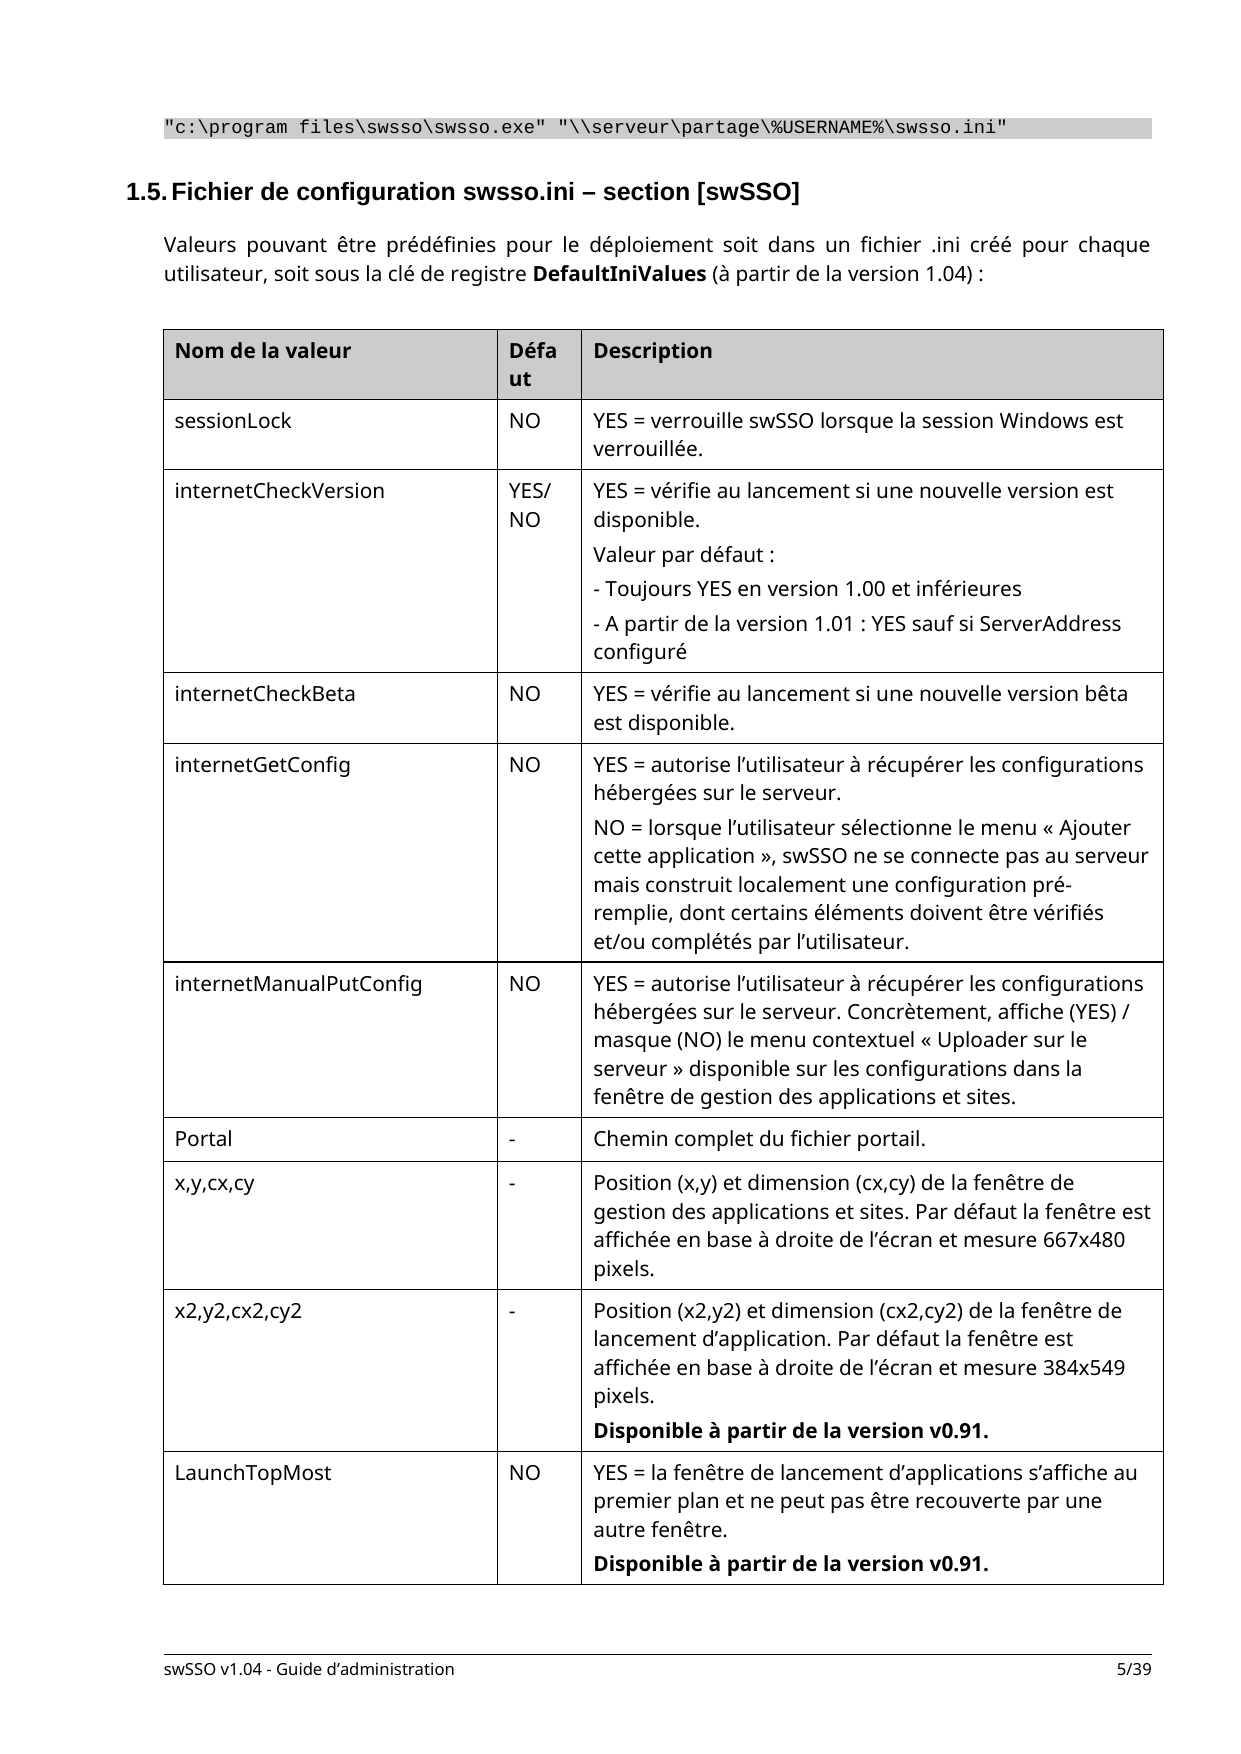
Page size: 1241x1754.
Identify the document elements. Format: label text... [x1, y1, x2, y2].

table_cell sessionLock [164, 400, 497, 469]
text "c:\program files\swsso\swsso.exe" "\\serveur\partage\%USERNAME%\swsso.ini" [164, 118, 1152, 139]
table_header Description [582, 330, 1163, 399]
table_cell - [498, 1162, 581, 1288]
table_cell internetCheckBeta [164, 673, 497, 743]
table_cell - [498, 1118, 581, 1161]
table_cell YES = vérifie au lancement si une nouvelle version est disponible. Valeur par défaut : - Toujours YES en version 1.00 et inférieures - A partir de la version 1.01 : YES sauf si ServerAddress configuré [582, 470, 1163, 672]
table_cell YES = verrouille swSSO lorsque la session Windows est verrouillée. [582, 400, 1163, 469]
table_cell NO [498, 963, 581, 1117]
table_cell YES/NO [498, 470, 581, 672]
table_cell YES = la fenêtre de lancement d’applications s’affiche au premier plan et ne peut pas être recouverte par une autre fenêtre. Disponible à partir de la version v0.91. [582, 1452, 1163, 1584]
table_cell Position (x,y) et dimension (cx,cy) de la fenêtre de gestion des applications et sites. Par défaut la fenêtre est affichée en base à droite de l’écran et mesure 667x480 pixels. [582, 1162, 1163, 1288]
table_cell Portal [164, 1118, 497, 1161]
table_cell x2,y2,cx2,cy2 [164, 1290, 497, 1451]
table_cell NO [498, 744, 581, 961]
table_cell LaunchTopMost [164, 1452, 497, 1584]
table_cell NO [498, 673, 581, 743]
table_cell YES = vérifie au lancement si une nouvelle version bêta est disponible. [582, 673, 1163, 743]
table_cell NO [498, 400, 581, 469]
table_cell internetManualPutConfig [164, 963, 497, 1117]
table_cell internetCheckVersion [164, 470, 497, 672]
table_cell NO [498, 1452, 581, 1584]
table_header Nom de la valeur [164, 330, 497, 399]
table_cell x,y,cx,cy [164, 1162, 497, 1288]
table_cell YES = autorise l’utilisateur à récupérer les configurations hébergées sur le serveur. NO = lorsque l’utilisateur sélectionne le menu « Ajouter cette application », swSSO ne se connecte pas au serveur mais construit localement une configuration pré-remplie, dont certains éléments doivent être vérifiés et/ou complétés par l’utilisateur. [582, 744, 1163, 961]
table_cell Chemin complet du fichier portail. [582, 1118, 1163, 1161]
table_cell - [498, 1290, 581, 1451]
table_cell internetGetConfig [164, 744, 497, 961]
subtitle Fichier de configuration swsso.ini – section [swSSO] [126, 177, 1152, 206]
table_header Défaut [498, 330, 581, 399]
text Valeurs pouvant être prédéfinies pour le déploiement soit dans un fichier .ini créé pour chaque utilisateur, soit sous la clé de registre DefaultIniValues (à partir de la version 1.04) : [164, 231, 1152, 287]
table_cell Position (x2,y2) et dimension (cx2,cy2) de la fenêtre de lancement d’application. Par défaut la fenêtre est affichée en base à droite de l’écran et mesure 384x549 pixels. Disponible à partir de la version v0.91. [582, 1290, 1163, 1451]
table_cell YES = autorise l’utilisateur à récupérer les configurations hébergées sur le serveur. Concrètement, affiche (YES) / masque (NO) le menu contextuel « Uploader sur le serveur » disponible sur les configurations dans la fenêtre de gestion des applications et sites. [582, 963, 1163, 1117]
